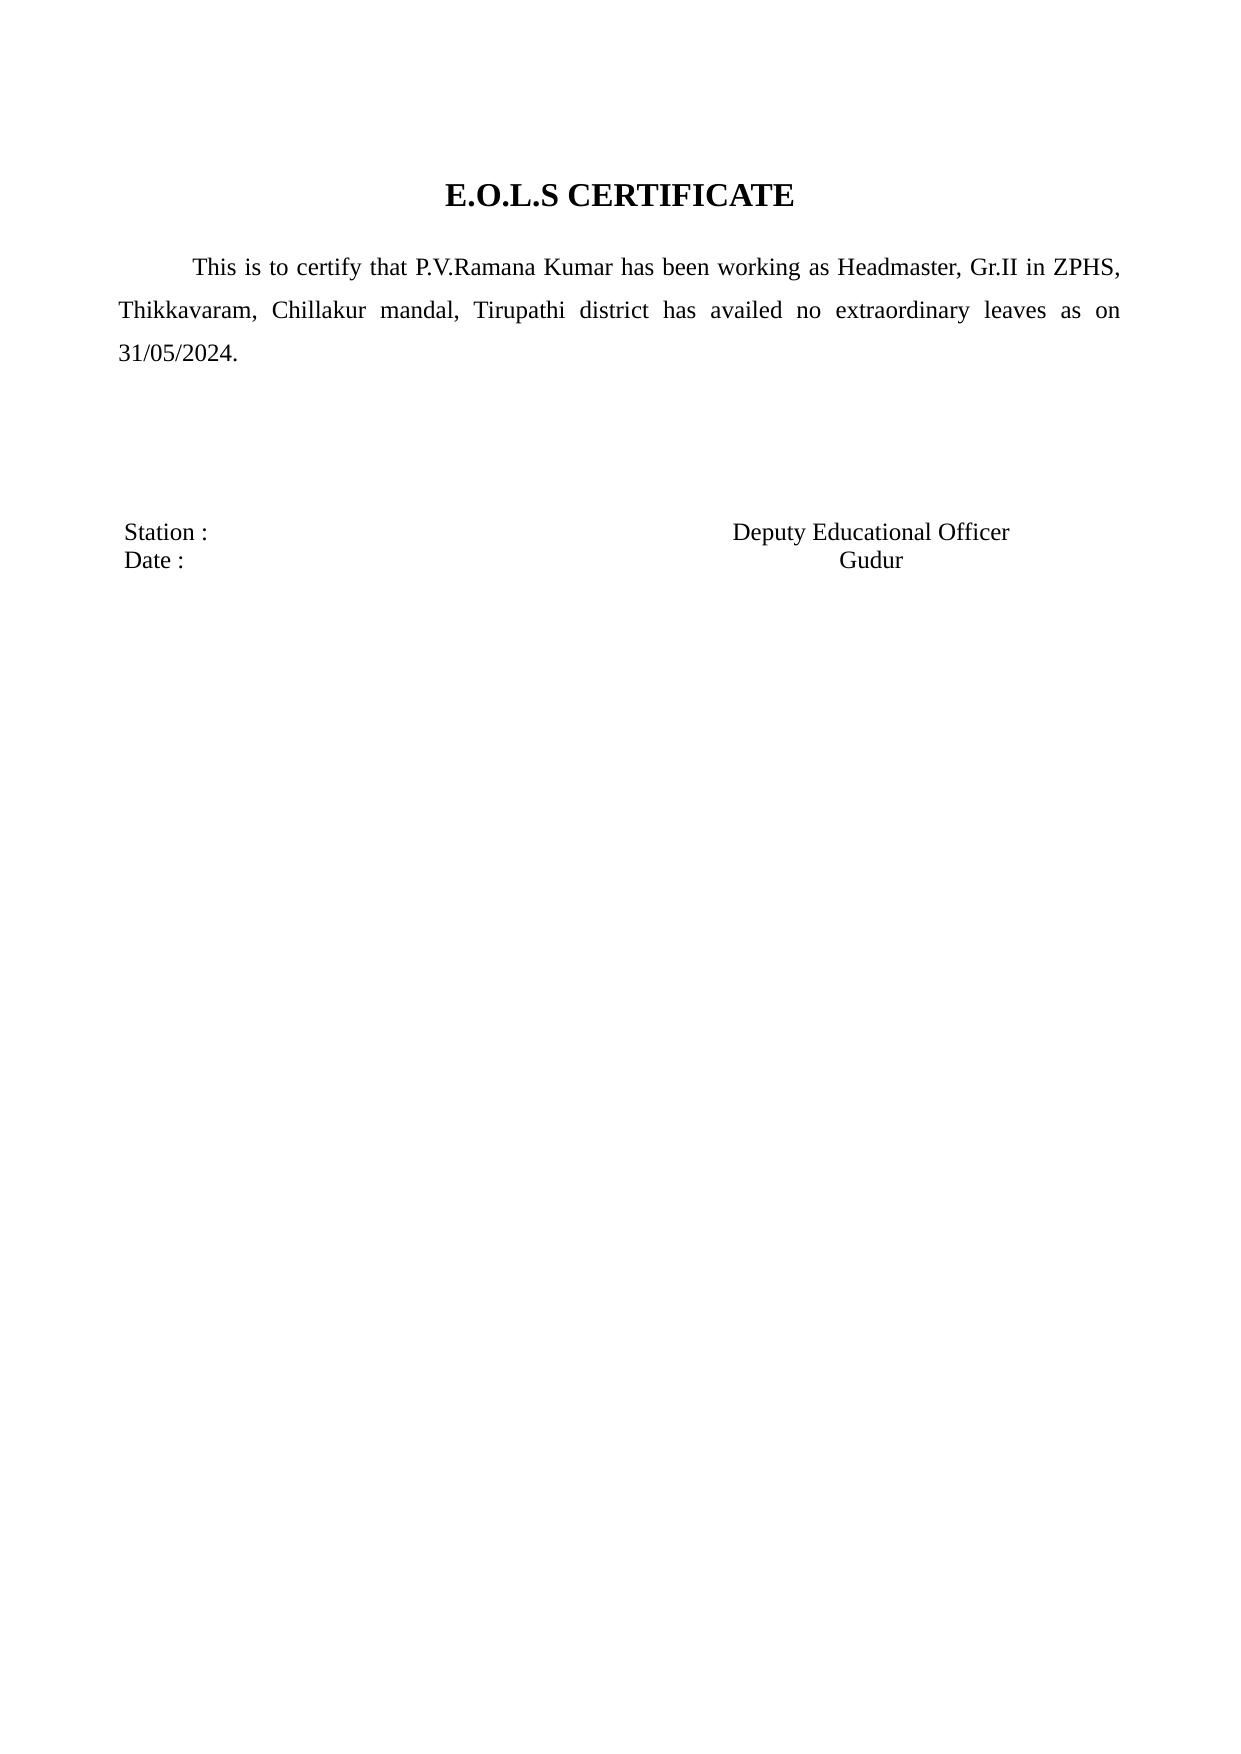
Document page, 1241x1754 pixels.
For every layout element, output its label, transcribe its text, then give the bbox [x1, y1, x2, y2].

table_header Deputy Educational Officer Gudur [620, 511, 1122, 580]
text E.O.L.S CERTIFICATE [118, 176, 1122, 214]
table_header Station : Date : [118, 511, 620, 580]
text This is to certify that P.V.Ramana Kumar has been working as Headmaster, Gr.II in ZPHS, Thikkavaram, Chillakur mandal, Tirupathi district has availed no extraordinary leaves as on 31/05/2024. [118, 252, 1122, 367]
